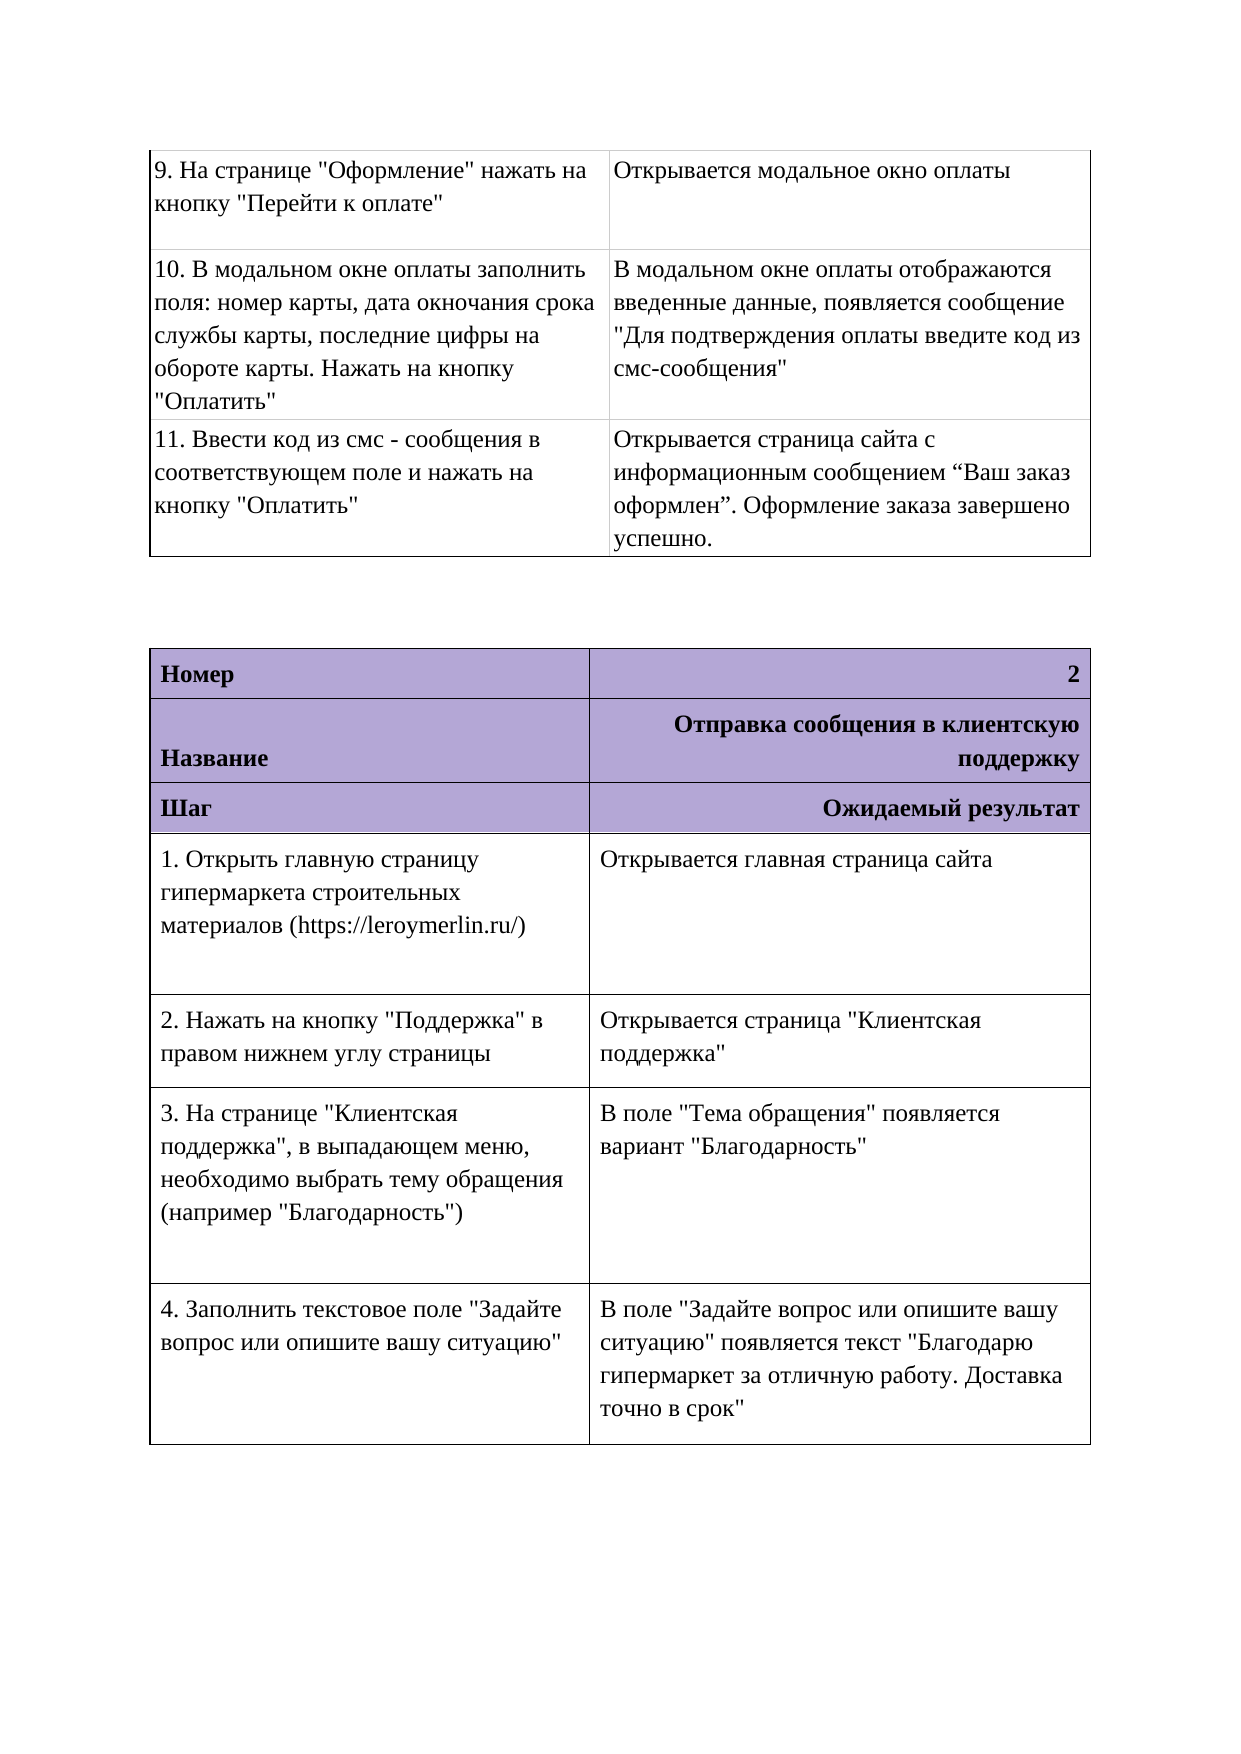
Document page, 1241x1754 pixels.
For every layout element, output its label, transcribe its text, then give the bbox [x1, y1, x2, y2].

table_cell В модальном окне оплаты отображаются введенные данные, появляется сообщение "Для подтверждения оплаты введите код из смс-сообщения" [610, 250, 1090, 419]
table_cell Открывается модальное окно оплаты [610, 151, 1090, 248]
table_cell Отправка сообщения в клиентскую поддержку [590, 699, 1090, 782]
table_cell 2. Нажать на кнопку "Поддержка" в правом нижнем углу страницы [151, 995, 589, 1087]
table_cell Открывается главная страница сайта [590, 834, 1090, 994]
table_cell 10. В модальном окне оплаты заполнить поля: номер карты, дата окночания срока службы карты, последние цифры на обороте карты. Нажать на кнопку "Оплатить" [151, 250, 609, 419]
table_cell В поле "Задайте вопрос или опишите вашу ситуацию" появляется текст "Благодарю гипермаркет за отличную работу. Доставка точно в срок" [590, 1284, 1090, 1444]
table_header 2 [590, 649, 1090, 698]
table_cell Открывается страница сайта с информационным сообщением “Ваш заказ оформлен”. Оформление заказа завершено успешно. [610, 420, 1090, 556]
table_cell Ожидаемый результат [590, 783, 1090, 832]
table_cell Название [151, 699, 589, 782]
table_cell Шаг [151, 783, 589, 832]
table_cell Открывается страница "Клиентская поддержка" [590, 995, 1090, 1087]
table_cell 9. На странице "Оформление" нажать на кнопку "Перейти к оплате" [151, 151, 609, 248]
table_cell 3. На странице "Клиентская поддержка", в выпадающем меню, необходимо выбрать тему обращения (например "Благодарность") [151, 1088, 589, 1282]
table_cell 11. Ввести код из смс - сообщения в соответствующем поле и нажать на кнопку "Оплатить" [151, 420, 609, 556]
table_cell В поле "Тема обращения" появляется вариант "Благодарность" [590, 1088, 1090, 1282]
table_cell 4. Заполнить текстовое поле "Задайте вопрос или опишите вашу ситуацию" [151, 1284, 589, 1444]
table_header Номер [151, 649, 589, 698]
table_cell 1. Открыть главную страницу гипермаркета строительных материалов (https://leroymerlin.ru/) [151, 834, 589, 994]
